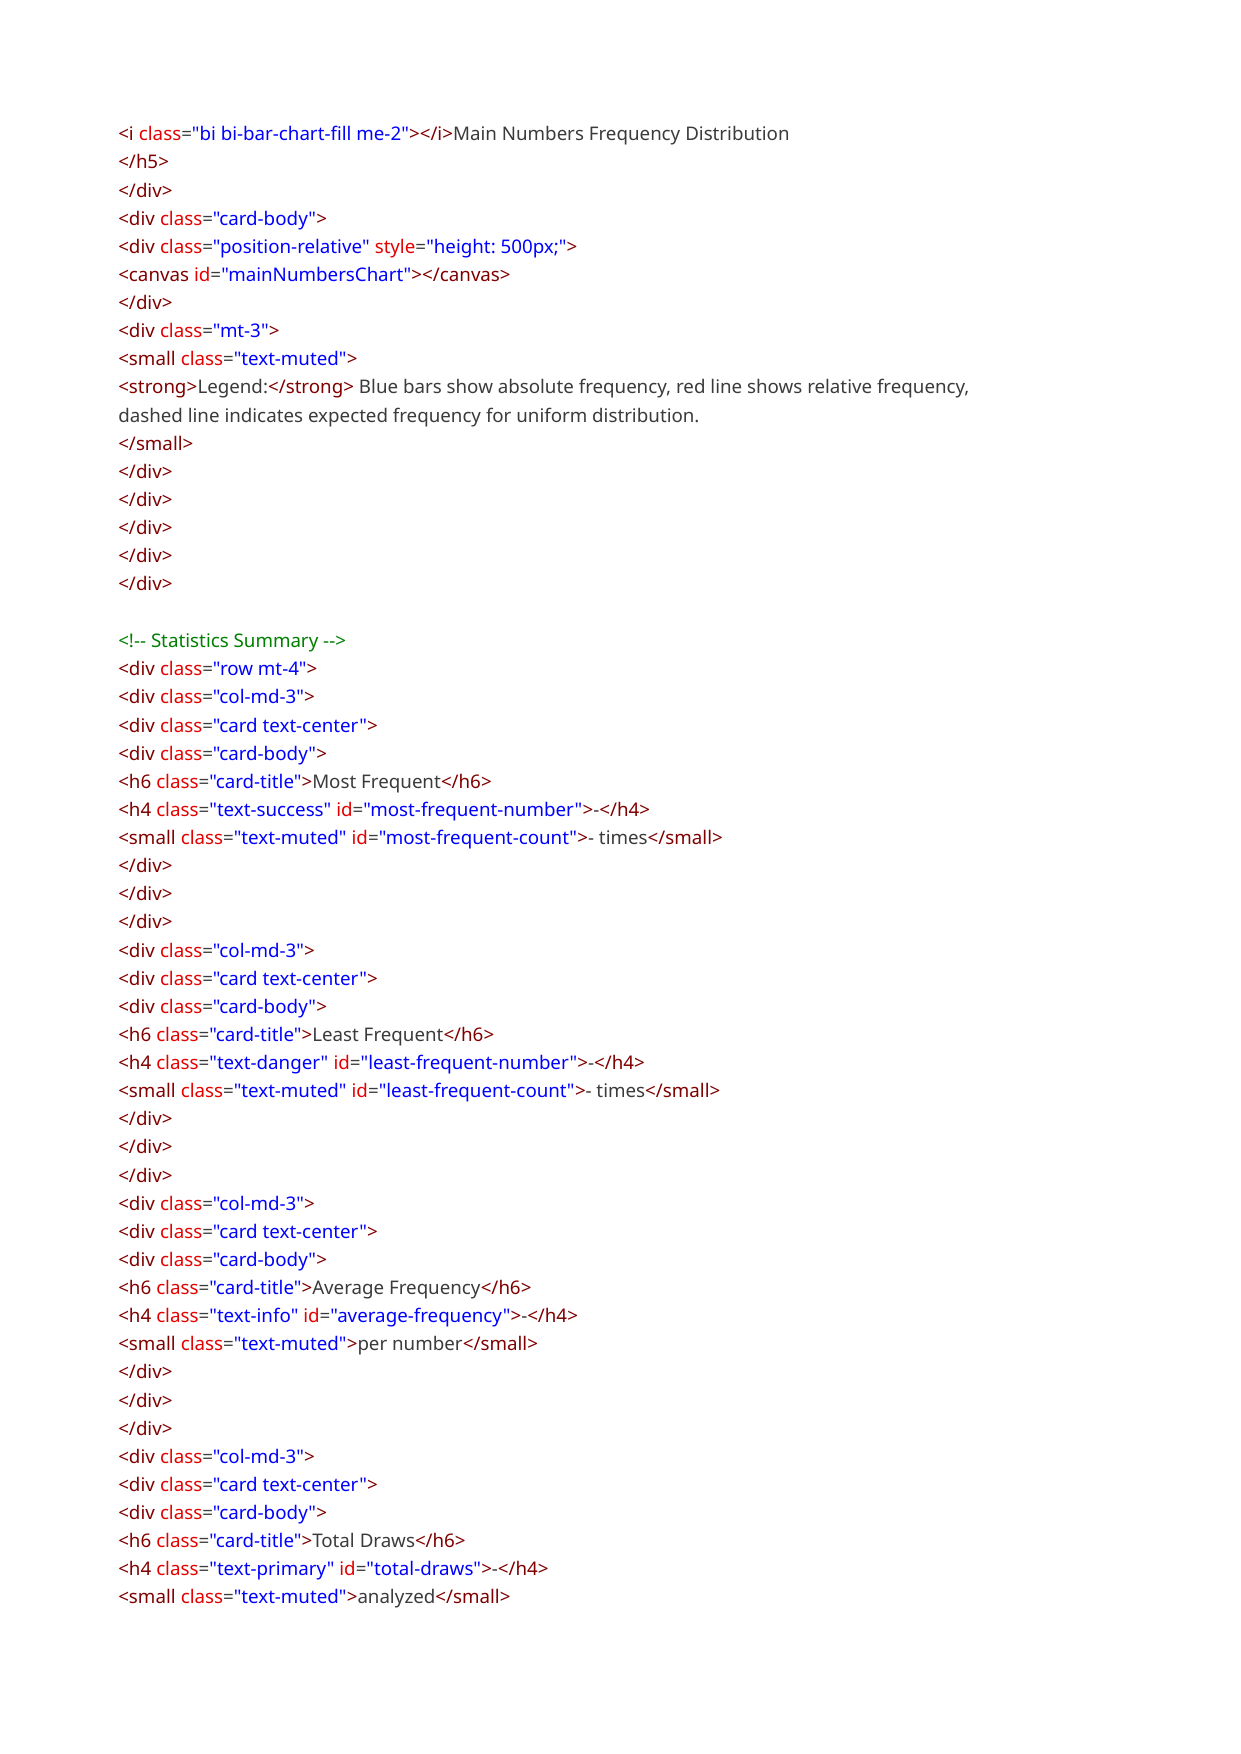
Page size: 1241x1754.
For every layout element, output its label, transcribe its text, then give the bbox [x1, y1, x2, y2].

text dashed line indicates expected frequency for uniform distribution. [118, 399, 1122, 427]
text <h6 class="card-title">Average Frequency</h6> [118, 1272, 1122, 1300]
text </div> [118, 287, 1122, 315]
text </div> [118, 568, 1122, 596]
text <!-- Statistics Summary --> [118, 625, 1122, 653]
text </div> [118, 1356, 1122, 1384]
text </div> [118, 1131, 1122, 1159]
text </div> [118, 1159, 1122, 1187]
text <div class="mt-3"> [118, 315, 1122, 343]
text <div class="col-md-3"> [118, 1187, 1122, 1216]
text <canvas id="mainNumbersChart"></canvas> [118, 259, 1122, 287]
text <h6 class="card-title">Least Frequent</h6> [118, 1019, 1122, 1047]
text <div class="col-md-3"> [118, 934, 1122, 962]
text <div class="card text-center"> [118, 709, 1122, 737]
text <h4 class="text-info" id="average-frequency">-</h4> [118, 1300, 1122, 1328]
text </div> [118, 1412, 1122, 1441]
text <div class="card-body"> [118, 737, 1122, 766]
text </small> [118, 427, 1122, 456]
text <small class="text-muted">analyzed</small> [118, 1581, 1122, 1609]
text <strong>Legend:</strong> Blue bars show absolute frequency, red line shows relative frequency, [118, 371, 1122, 399]
text </div> [118, 456, 1122, 484]
text </div> [118, 878, 1122, 906]
text <small class="text-muted" id="least-frequent-count">- times</small> [118, 1075, 1122, 1103]
text </div> [118, 850, 1122, 878]
text </div> [118, 174, 1122, 202]
text <div class="card text-center"> [118, 1469, 1122, 1497]
text <div class="card-body"> [118, 991, 1122, 1019]
text <div class="row mt-4"> [118, 653, 1122, 681]
text <div class="card text-center"> [118, 1216, 1122, 1244]
text </h5> [118, 146, 1122, 174]
text <div class="card-body"> [118, 1497, 1122, 1525]
text <div class="card-body"> [118, 202, 1122, 231]
text <h4 class="text-success" id="most-frequent-number">-</h4> [118, 794, 1122, 822]
text <h4 class="text-danger" id="least-frequent-number">-</h4> [118, 1047, 1122, 1075]
text <div class="col-md-3"> [118, 681, 1122, 709]
text <h6 class="card-title">Total Draws</h6> [118, 1525, 1122, 1553]
text </div> [118, 1103, 1122, 1131]
text <small class="text-muted" id="most-frequent-count">- times</small> [118, 822, 1122, 850]
text <i class="bi bi-bar-chart-fill me-2"></i>Main Numbers Frequency Distribution [118, 118, 1122, 146]
text </div> [118, 1384, 1122, 1412]
text <h4 class="text-primary" id="total-draws">-</h4> [118, 1553, 1122, 1581]
text <small class="text-muted">per number</small> [118, 1328, 1122, 1356]
text <h6 class="card-title">Most Frequent</h6> [118, 766, 1122, 794]
text <div class="card-body"> [118, 1244, 1122, 1272]
text <div class="col-md-3"> [118, 1441, 1122, 1469]
text <div class="position-relative" style="height: 500px;"> [118, 231, 1122, 259]
text </div> [118, 540, 1122, 568]
text <small class="text-muted"> [118, 343, 1122, 371]
text </div> [118, 484, 1122, 512]
text </div> [118, 906, 1122, 934]
text <div class="card text-center"> [118, 962, 1122, 991]
text </div> [118, 512, 1122, 540]
